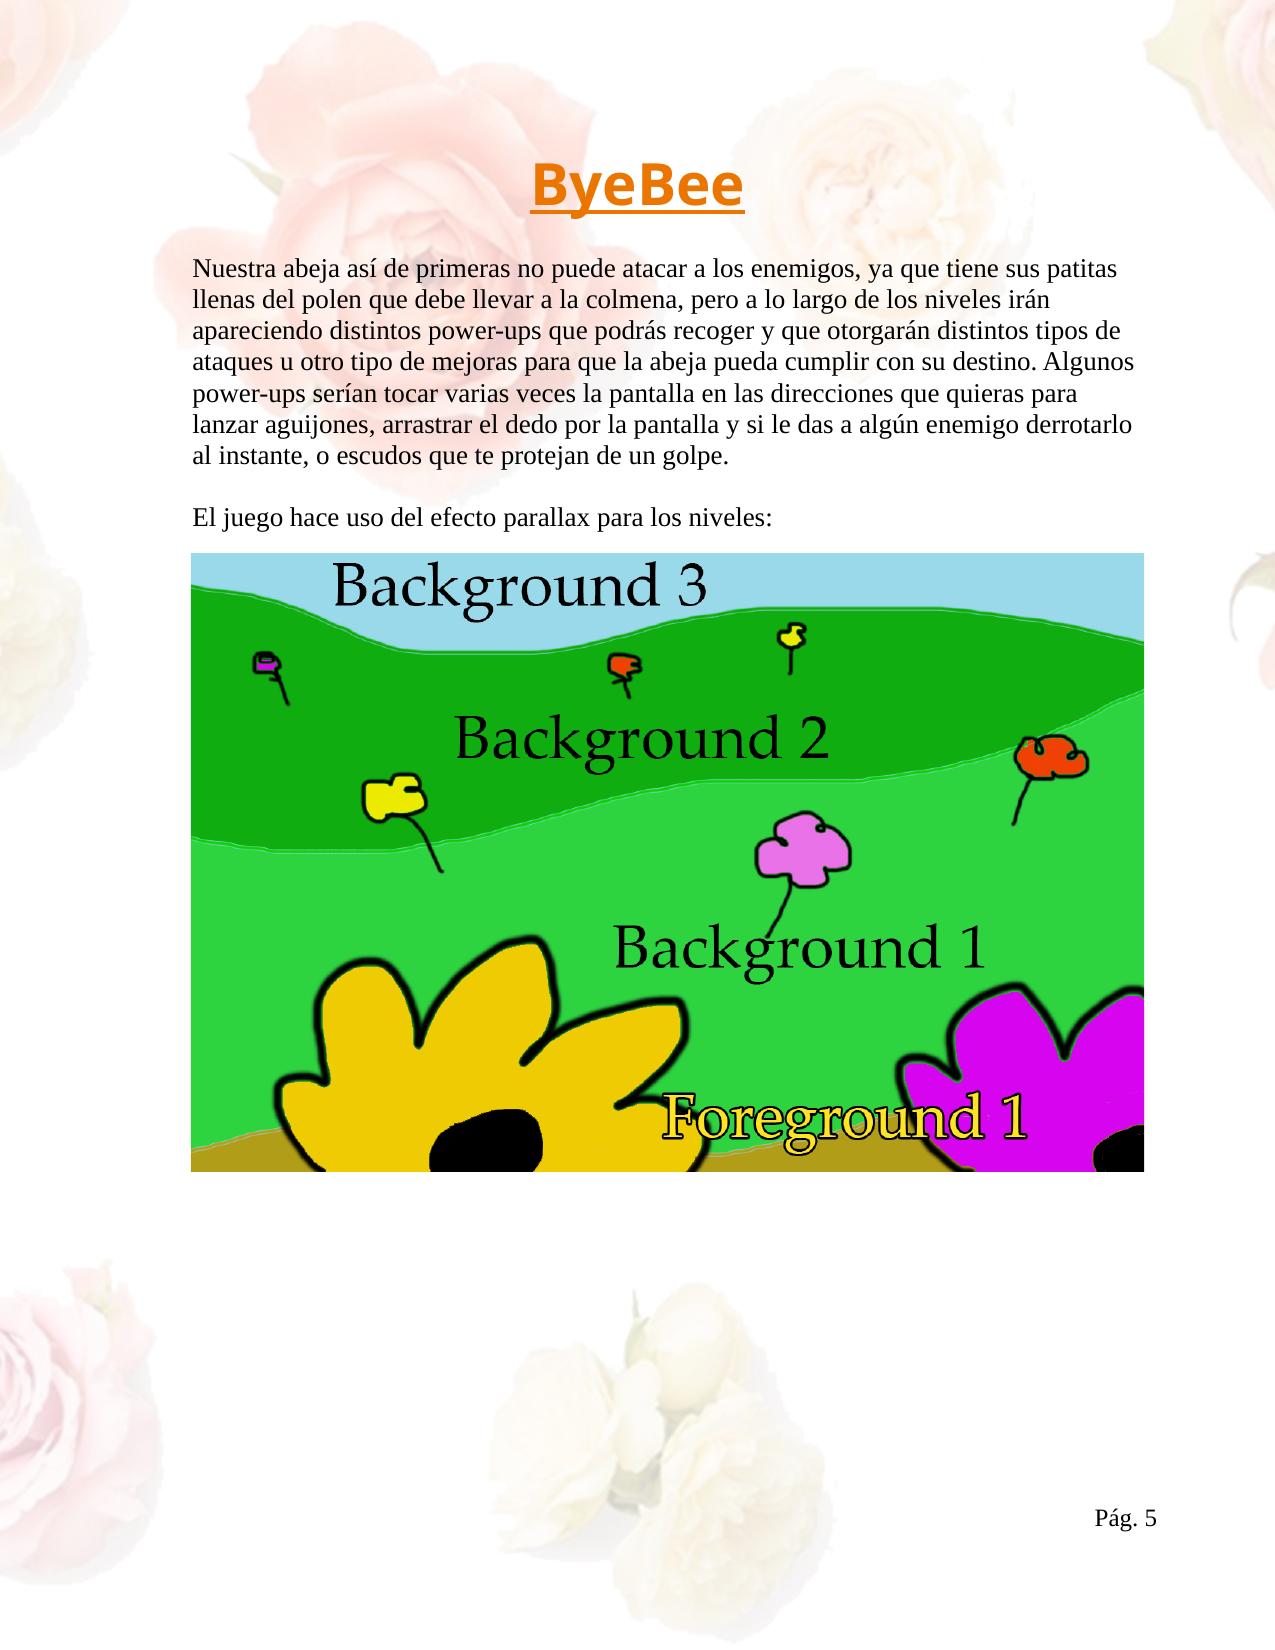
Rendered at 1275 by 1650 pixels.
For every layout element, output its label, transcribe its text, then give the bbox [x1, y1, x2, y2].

text El juego hace uso del efecto parallax para los niveles: [118, 501, 1157, 532]
picture [0, 0, 1275, 1650]
text Nuestra abeja así de primeras no puede atacar a los enemigos, ya que tiene sus patitas llenas del polen que debe llevar a la colmena, pero a lo largo de los niveles irán apareciendo distintos power-ups que podrás recoger y que otorgarán distintos tipos de ataques u otro tipo de mejoras para que la abeja pueda cumplir con su destino. Algunos power-ups serían tocar varias veces la pantalla en las direcciones que quieras para lanzar aguijones, arrastrar el dedo por la pantalla y si le das a algún enemigo derrotarlo al instante, o escudos que te protejan de un golpe. [118, 252, 1157, 470]
